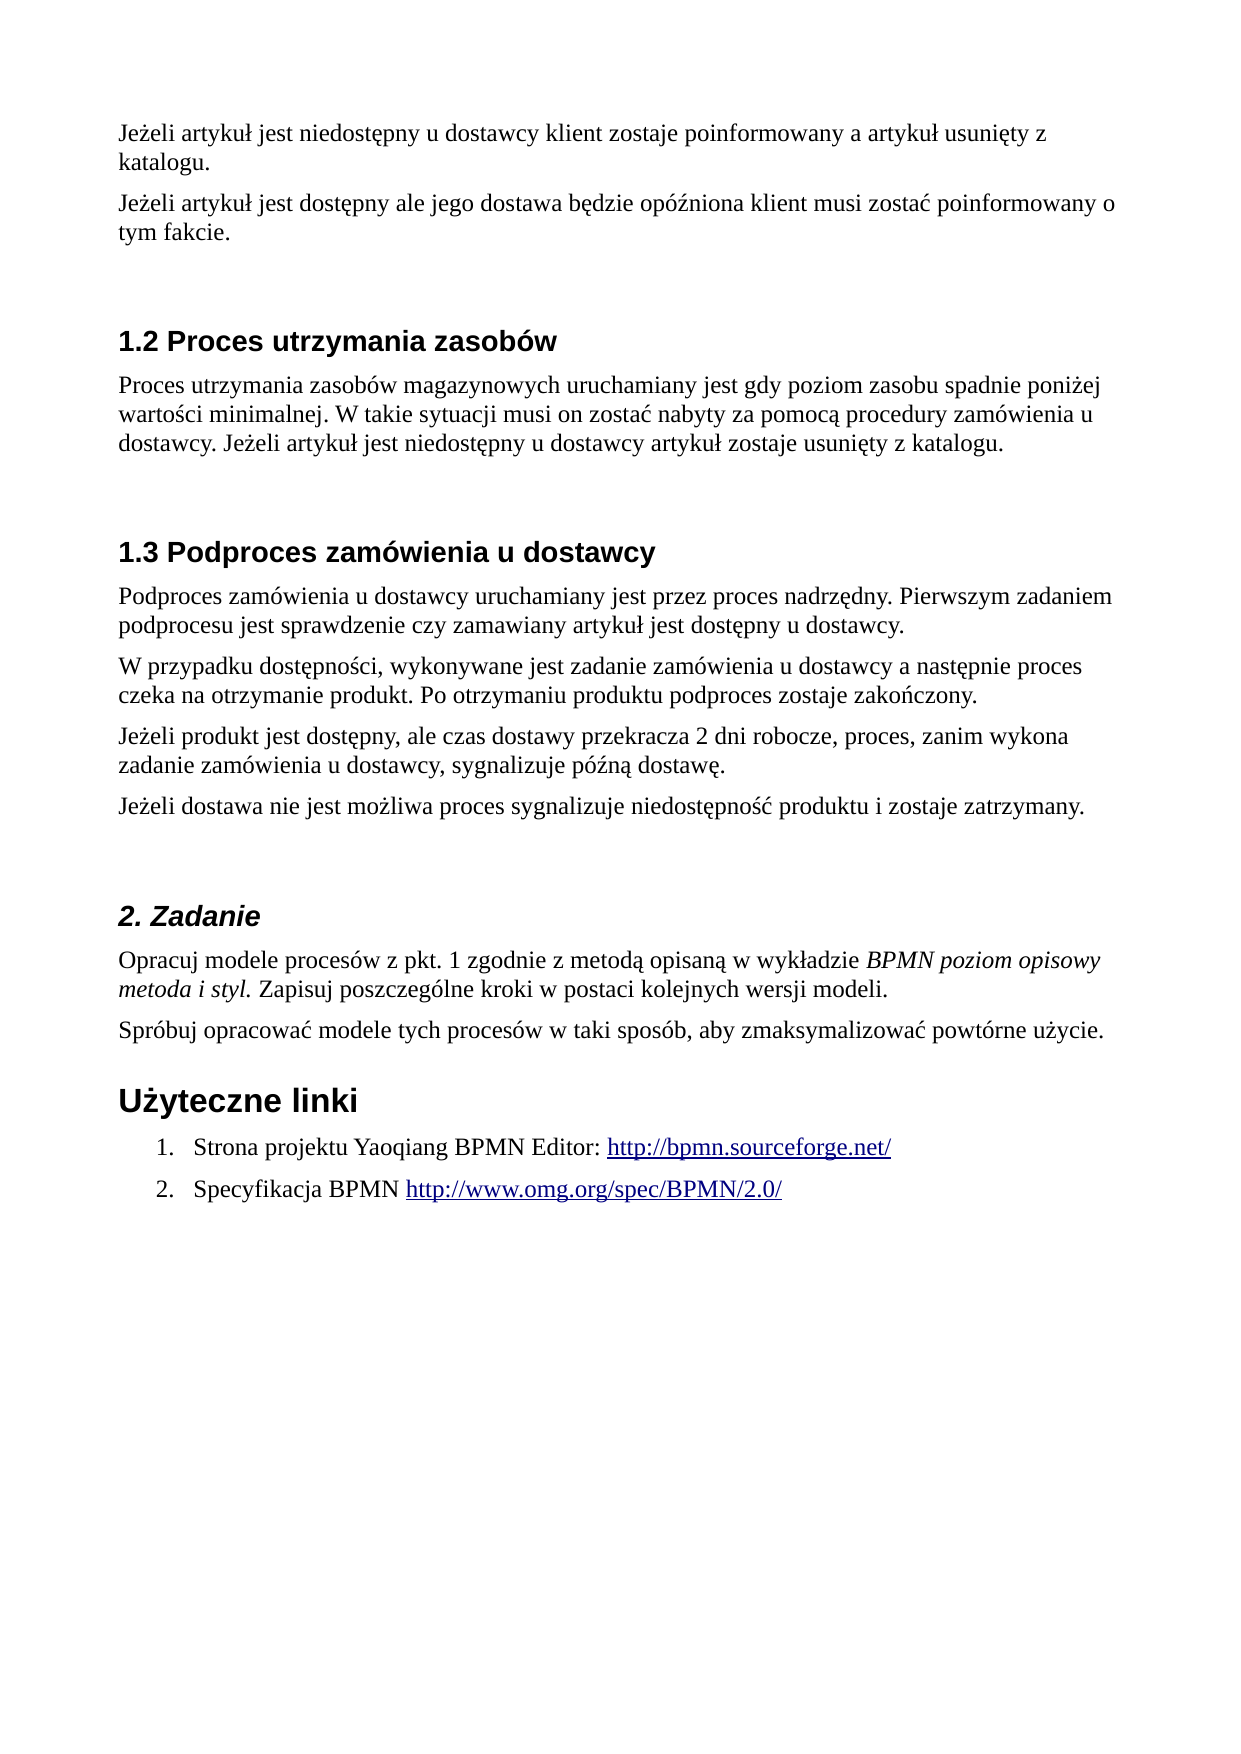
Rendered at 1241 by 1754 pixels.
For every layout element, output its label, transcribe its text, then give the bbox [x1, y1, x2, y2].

list Strona projektu Yaoqiang BPMN Editor: http://bpmn.sourceforge.net/ [156, 1132, 1122, 1161]
text Jeżeli dostawa nie jest możliwa proces sygnalizuje niedostępność produktu i zostaje zatrzymany. [118, 791, 1122, 820]
list Specyfikacja BPMN http://www.omg.org/spec/BPMN/2.0/ [156, 1174, 1122, 1202]
text Spróbuj opracować modele tych procesów w taki sposób, aby zmaksymalizować powtórne użycie. [118, 1015, 1122, 1044]
text Proces utrzymania zasobów magazynowych uruchamiany jest gdy poziom zasobu spadnie poniżej wartości minimalnej. W takie sytuacji musi on zostać nabyty za pomocą procedury zamówienia u dostawcy. Jeżeli artykuł jest niedostępny u dostawcy artykuł zostaje usunięty z katalogu. [118, 370, 1122, 457]
text Opracuj modele procesów z pkt. 1 zgodnie z metodą opisaną w wykładzie BPMN poziom opisowy metoda i styl. Zapisuj poszczególne kroki w postaci kolejnych wersji modeli. [118, 945, 1122, 1002]
text W przypadku dostępności, wykonywane jest zadanie zamówienia u dostawcy a następnie proces czeka na otrzymanie produkt. Po otrzymaniu produktu podproces zostaje zakończony. [118, 651, 1122, 709]
text Jeżeli artykuł jest niedostępny u dostawcy klient zostaje poinformowany a artykuł usunięty z katalogu. [118, 118, 1122, 176]
subtitle 2. Zadanie [118, 899, 1122, 932]
text Podproces zamówienia u dostawcy uruchamiany jest przez proces nadrzędny. Pierwszym zadaniem podprocesu jest sprawdzenie czy zamawiany artykuł jest dostępny u dostawcy. [118, 581, 1122, 639]
text Jeżeli artykuł jest dostępny ale jego dostawa będzie opóźniona klient musi zostać poinformowany o tym fakcie. [118, 188, 1122, 246]
subtitle Użyteczne linki [118, 1081, 1122, 1120]
subtitle 1.3 Podproces zamówienia u dostawcy [118, 535, 1122, 569]
subtitle 1.2 Proces utrzymania zasobów [118, 324, 1122, 358]
text Jeżeli produkt jest dostępny, ale czas dostawy przekracza 2 dni robocze, proces, zanim wykona zadanie zamówienia u dostawcy, sygnalizuje późną dostawę. [118, 721, 1122, 779]
